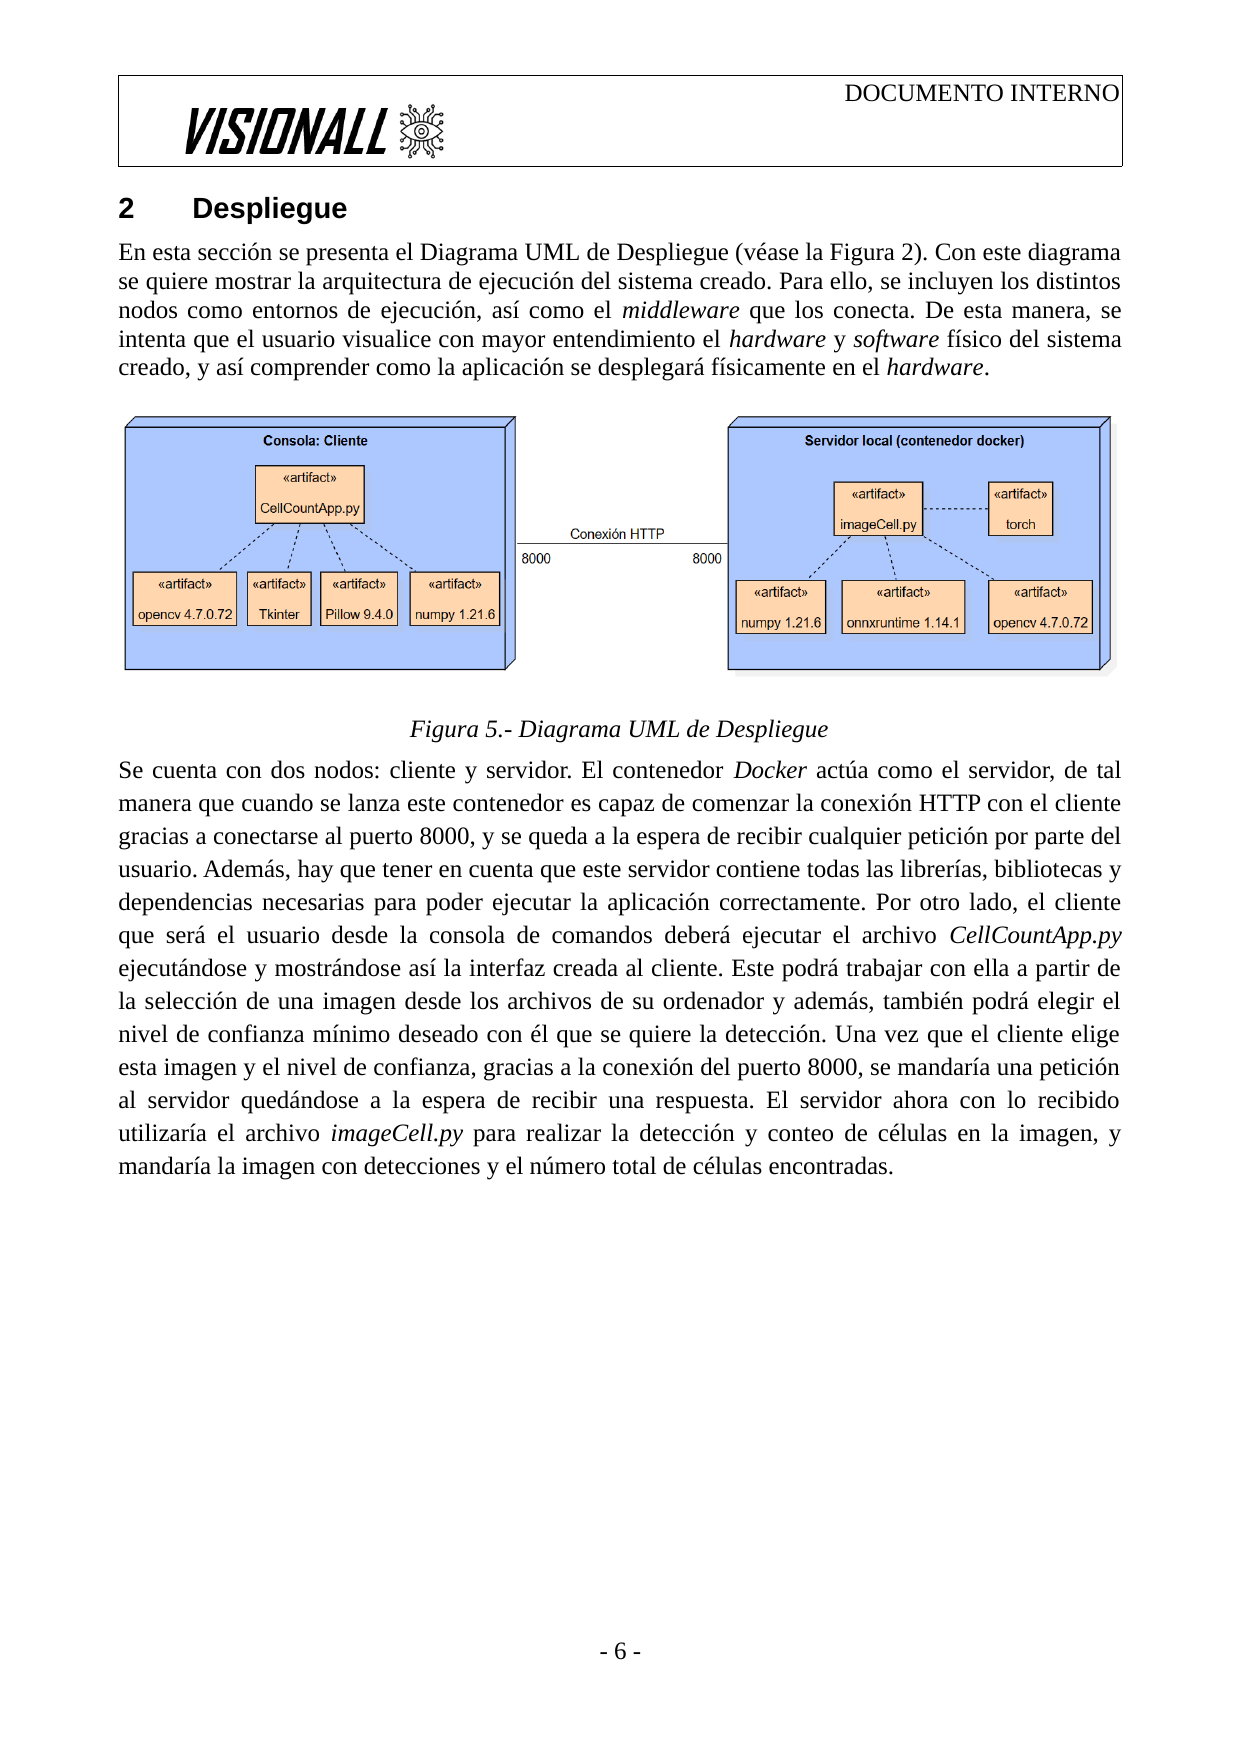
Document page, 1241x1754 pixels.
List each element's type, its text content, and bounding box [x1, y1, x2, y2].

text En esta sección se presenta el Diagrama UML de Despliegue (véase la Figura 2). Con este diagrama se quiere mostrar la arquitectura de ejecución del sistema creado. Para ello, se incluyen los distintos nodos como entornos de ejecución, así como el middleware que los conecta. De esta manera, se intenta que el usuario visualice con mayor entendimiento el hardware y software físico del sistema creado, y así comprender como la aplicación se desplegará físicamente en el hardware. [118, 237, 1122, 381]
subtitle Despliegue [118, 191, 1122, 225]
text Se cuenta con dos nodos: cliente y servidor. El contenedor Docker actúa como el servidor, de tal manera que cuando se lanza este contenedor es capaz de comenzar la conexión HTTP con el cliente gracias a conectarse al puerto 8000, y se queda a la espera de recibir cualquier petición por parte del usuario. Además, hay que tener en cuenta que este servidor contiene todas las librerías, bibliotecas y dependencias necesarias para poder ejecutar la aplicación correctamente. Por otro lado, el cliente que será el usuario desde la consola de comandos deberá ejecutar el archivo CellCountApp.py ejecutándose y mostrándose así la interfaz creada al cliente. Este podrá trabajar con ella a partir de la selección de una imagen desde los archivos de su ordenador y además, también podrá elegir el nivel de confianza mínimo deseado con él que se quiere la detección. Una vez que el cliente elige esta imagen y el nivel de confianza, gracias a la conexión del puerto 8000, se mandaría una petición al servidor quedándose a la espera de recibir una respuesta. El servidor ahora con lo recibido utilizaría el archivo imageCell.py para realizar la detección y conteo de células en la imagen, y mandaría la imagen con detecciones y el número total de células encontradas. [118, 755, 1122, 1180]
text Figura 5.- Diagrama UML de Despliegue [118, 714, 1122, 743]
